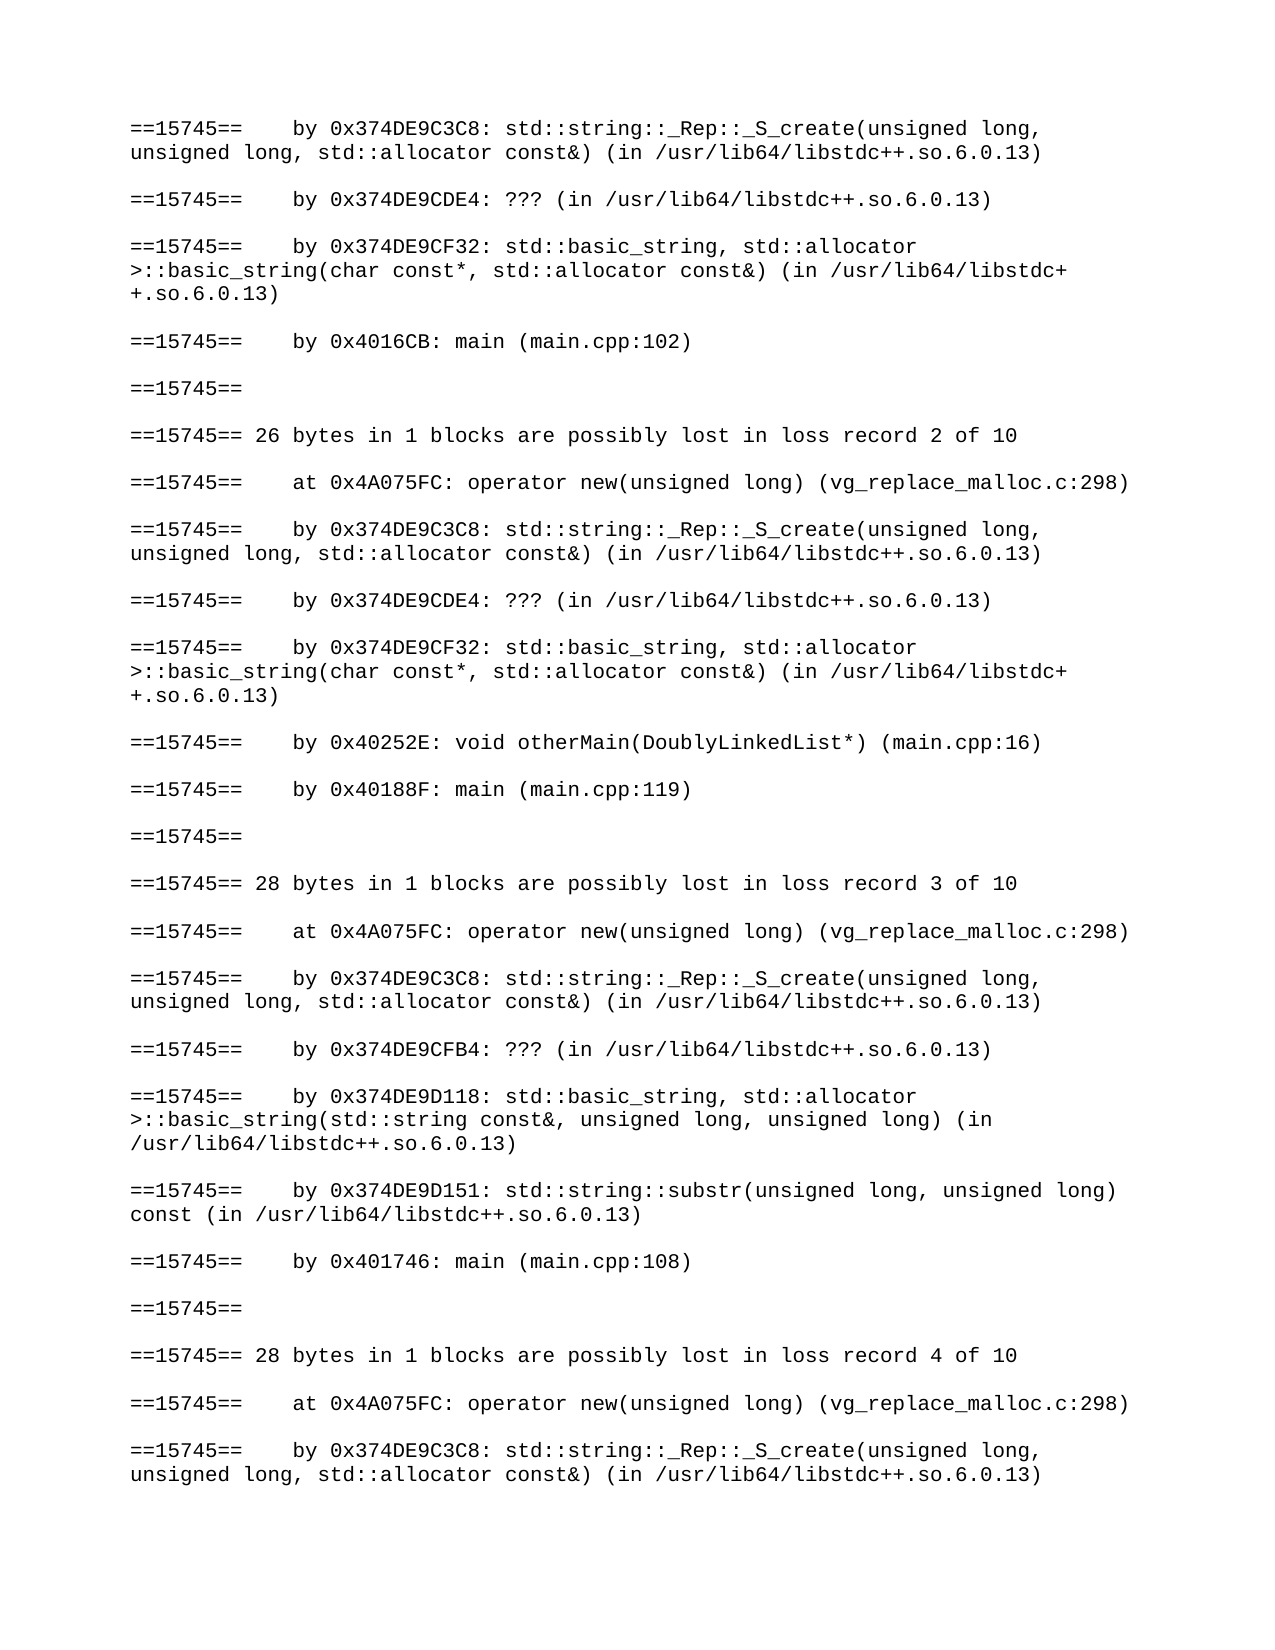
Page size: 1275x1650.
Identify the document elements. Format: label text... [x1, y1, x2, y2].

text ==15745== by 0x374DE9CF32: std::basic_string, std::allocator >::basic_string(char const*, std::allocator const&) (in /usr/lib64/libstdc++.so.6.0.13) [130, 637, 1145, 708]
text ==15745== at 0x4A075FC: operator new(unsigned long) (vg_replace_malloc.c:298) [130, 472, 1145, 496]
text ==15745== [130, 378, 1145, 401]
text ==15745== by 0x374DE9C3C8: std::string::_Rep::_S_create(unsigned long, unsigned long, std::allocator const&) (in /usr/lib64/libstdc++.so.6.0.13) [130, 1440, 1145, 1487]
text ==15745== by 0x374DE9C3C8: std::string::_Rep::_S_create(unsigned long, unsigned long, std::allocator const&) (in /usr/lib64/libstdc++.so.6.0.13) [130, 519, 1145, 567]
text ==15745== [130, 1298, 1145, 1322]
text ==15745== by 0x40252E: void otherMain(DoublyLinkedList*) (main.cpp:16) [130, 732, 1145, 756]
text ==15745== by 0x401746: main (main.cpp:108) [130, 1251, 1145, 1275]
text ==15745== by 0x374DE9C3C8: std::string::_Rep::_S_create(unsigned long, unsigned long, std::allocator const&) (in /usr/lib64/libstdc++.so.6.0.13) [130, 118, 1145, 165]
text ==15745== by 0x374DE9C3C8: std::string::_Rep::_S_create(unsigned long, unsigned long, std::allocator const&) (in /usr/lib64/libstdc++.so.6.0.13) [130, 968, 1145, 1015]
text ==15745== by 0x4016CB: main (main.cpp:102) [130, 331, 1145, 354]
text ==15745== by 0x374DE9CDE4: ??? (in /usr/lib64/libstdc++.so.6.0.13) [130, 189, 1145, 213]
text ==15745== 28 bytes in 1 blocks are possibly lost in loss record 3 of 10 [130, 873, 1145, 897]
text ==15745== [130, 826, 1145, 850]
text ==15745== 28 bytes in 1 blocks are possibly lost in loss record 4 of 10 [130, 1346, 1145, 1369]
text ==15745== by 0x374DE9CF32: std::basic_string, std::allocator >::basic_string(char const*, std::allocator const&) (in /usr/lib64/libstdc++.so.6.0.13) [130, 236, 1145, 307]
text ==15745== at 0x4A075FC: operator new(unsigned long) (vg_replace_malloc.c:298) [130, 921, 1145, 944]
text ==15745== at 0x4A075FC: operator new(unsigned long) (vg_replace_malloc.c:298) [130, 1393, 1145, 1416]
text ==15745== by 0x374DE9CFB4: ??? (in /usr/lib64/libstdc++.so.6.0.13) [130, 1039, 1145, 1062]
text ==15745== by 0x374DE9D151: std::string::substr(unsigned long, unsigned long) const (in /usr/lib64/libstdc++.so.6.0.13) [130, 1180, 1145, 1228]
text ==15745== by 0x40188F: main (main.cpp:119) [130, 779, 1145, 803]
text ==15745== 26 bytes in 1 blocks are possibly lost in loss record 2 of 10 [130, 425, 1145, 449]
text ==15745== by 0x374DE9CDE4: ??? (in /usr/lib64/libstdc++.so.6.0.13) [130, 590, 1145, 614]
text ==15745== by 0x374DE9D118: std::basic_string, std::allocator >::basic_string(std::string const&, unsigned long, unsigned long) (in /usr/lib64/libstdc++.so.6.0.13) [130, 1086, 1145, 1157]
